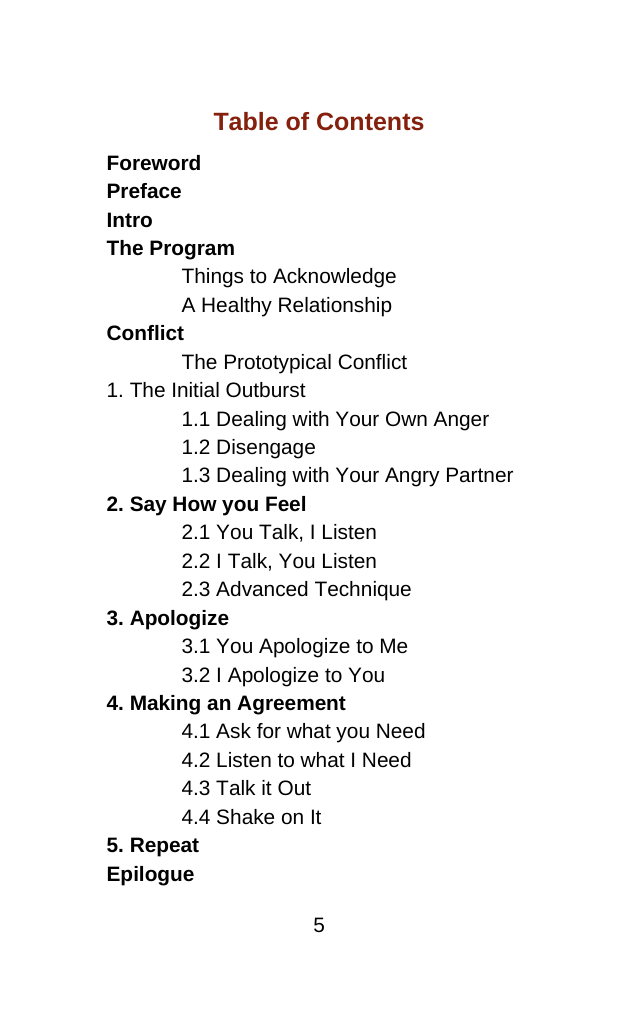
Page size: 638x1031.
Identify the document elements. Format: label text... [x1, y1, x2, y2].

text Conflict [106, 321, 531, 345]
text The Program [106, 236, 531, 260]
text 2. Say How you Feel [106, 492, 531, 516]
text Preface [106, 179, 531, 203]
text 1. The Initial Outburst [106, 378, 531, 402]
text 5. Repeat [106, 833, 531, 857]
text 3. Apologize [106, 606, 531, 629]
text 2.2 I Talk, You Listen [106, 549, 531, 573]
text Things to Acknowledge [106, 264, 531, 288]
text Table of Contents [106, 106, 531, 135]
text The Prototypical Conflict [106, 349, 531, 373]
text 2.3 Advanced Technique [106, 577, 531, 601]
text 1.1 Dealing with Your Own Anger [106, 406, 531, 430]
text 1.3 Dealing with Your Angry Partner [106, 463, 531, 487]
text 1.2 Disengage [106, 435, 531, 459]
text Epilogue [106, 861, 531, 885]
text 3.2 I Apologize to You [106, 662, 531, 686]
text 2.1 You Talk, I Listen [106, 520, 531, 544]
text Foreword [106, 151, 531, 174]
text A Healthy Relationship [106, 293, 531, 317]
text 4. Making an Agreement [106, 691, 531, 715]
text 4.2 Listen to what I Need [106, 748, 531, 772]
text 4.1 Ask for what you Need [106, 719, 531, 743]
text 4.4 Shake on It [106, 804, 531, 828]
text 4.3 Talk it Out [106, 776, 531, 800]
text 3.1 You Apologize to Me [106, 634, 531, 658]
text Intro [106, 207, 531, 231]
